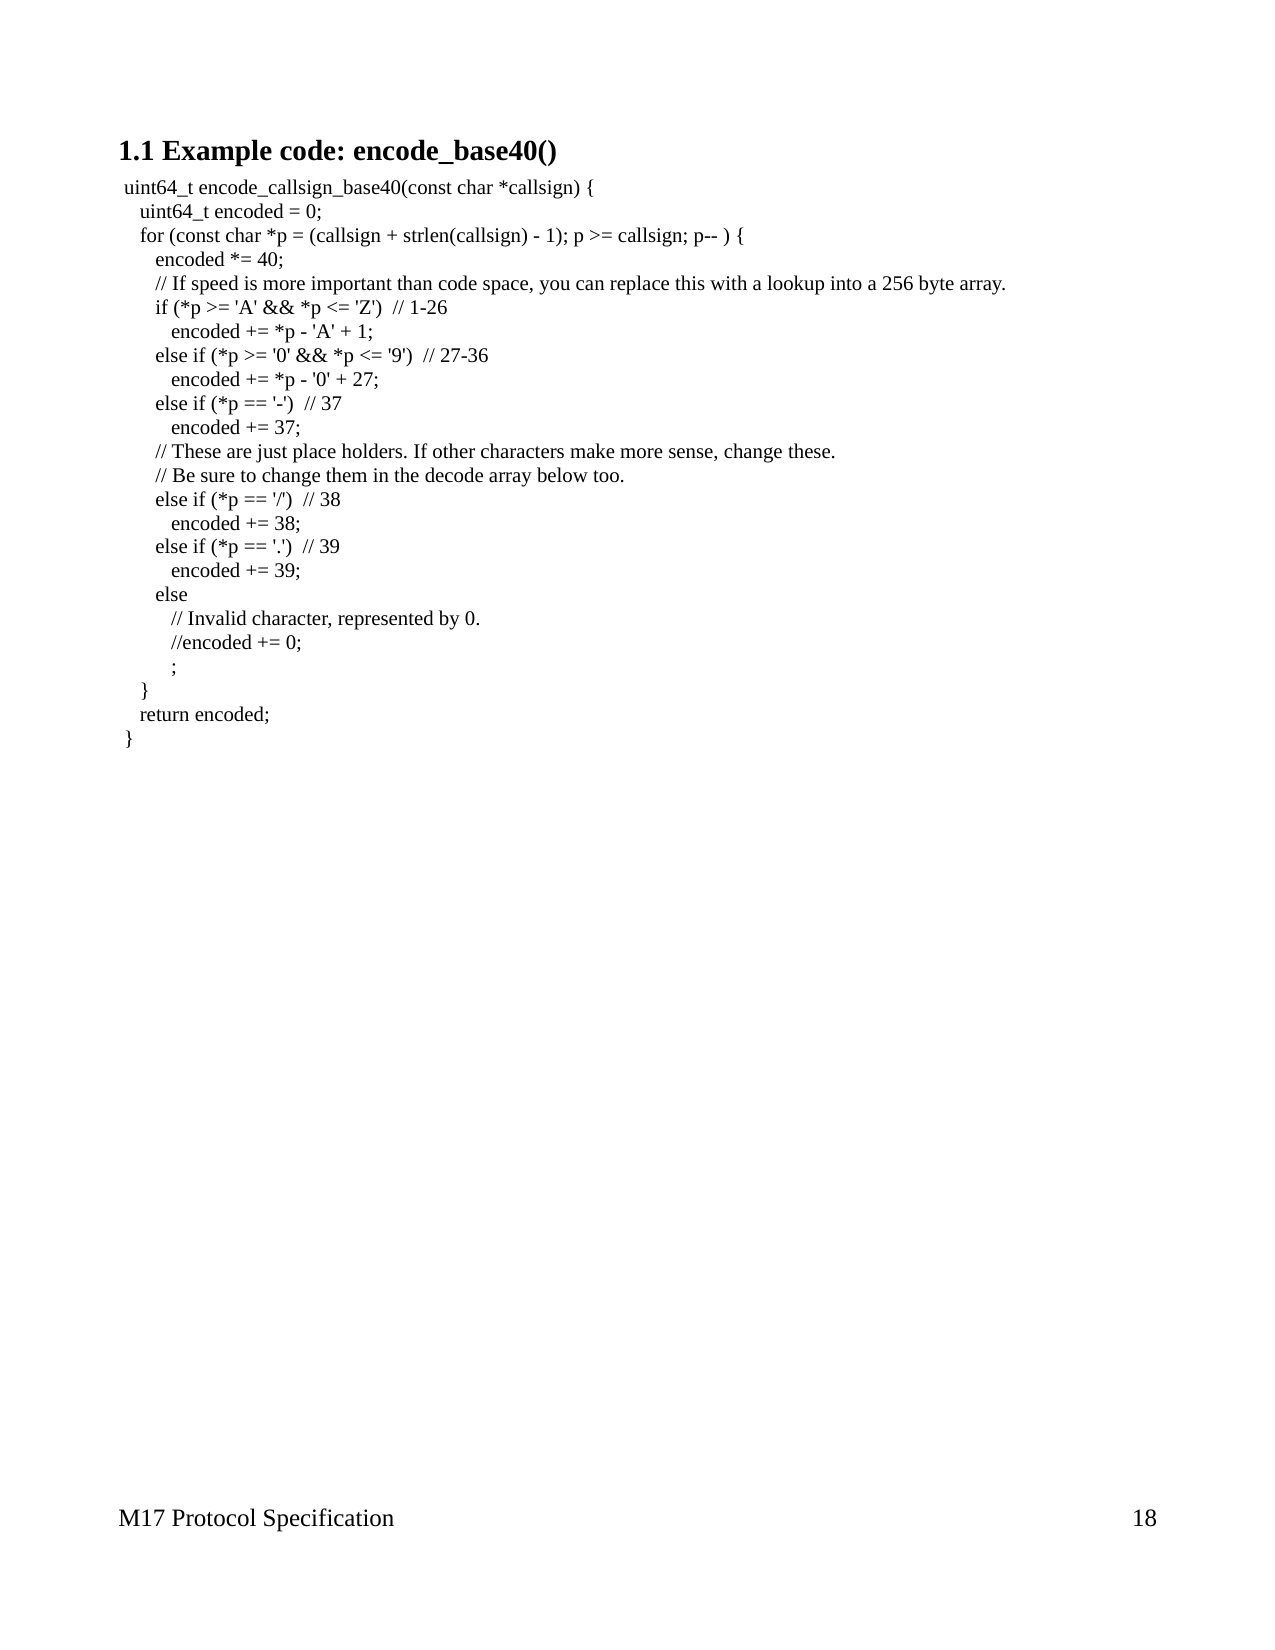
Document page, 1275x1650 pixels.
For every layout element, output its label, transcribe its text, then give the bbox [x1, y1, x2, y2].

subtitle 1.1 Example code: encode_base40() [118, 133, 1157, 166]
